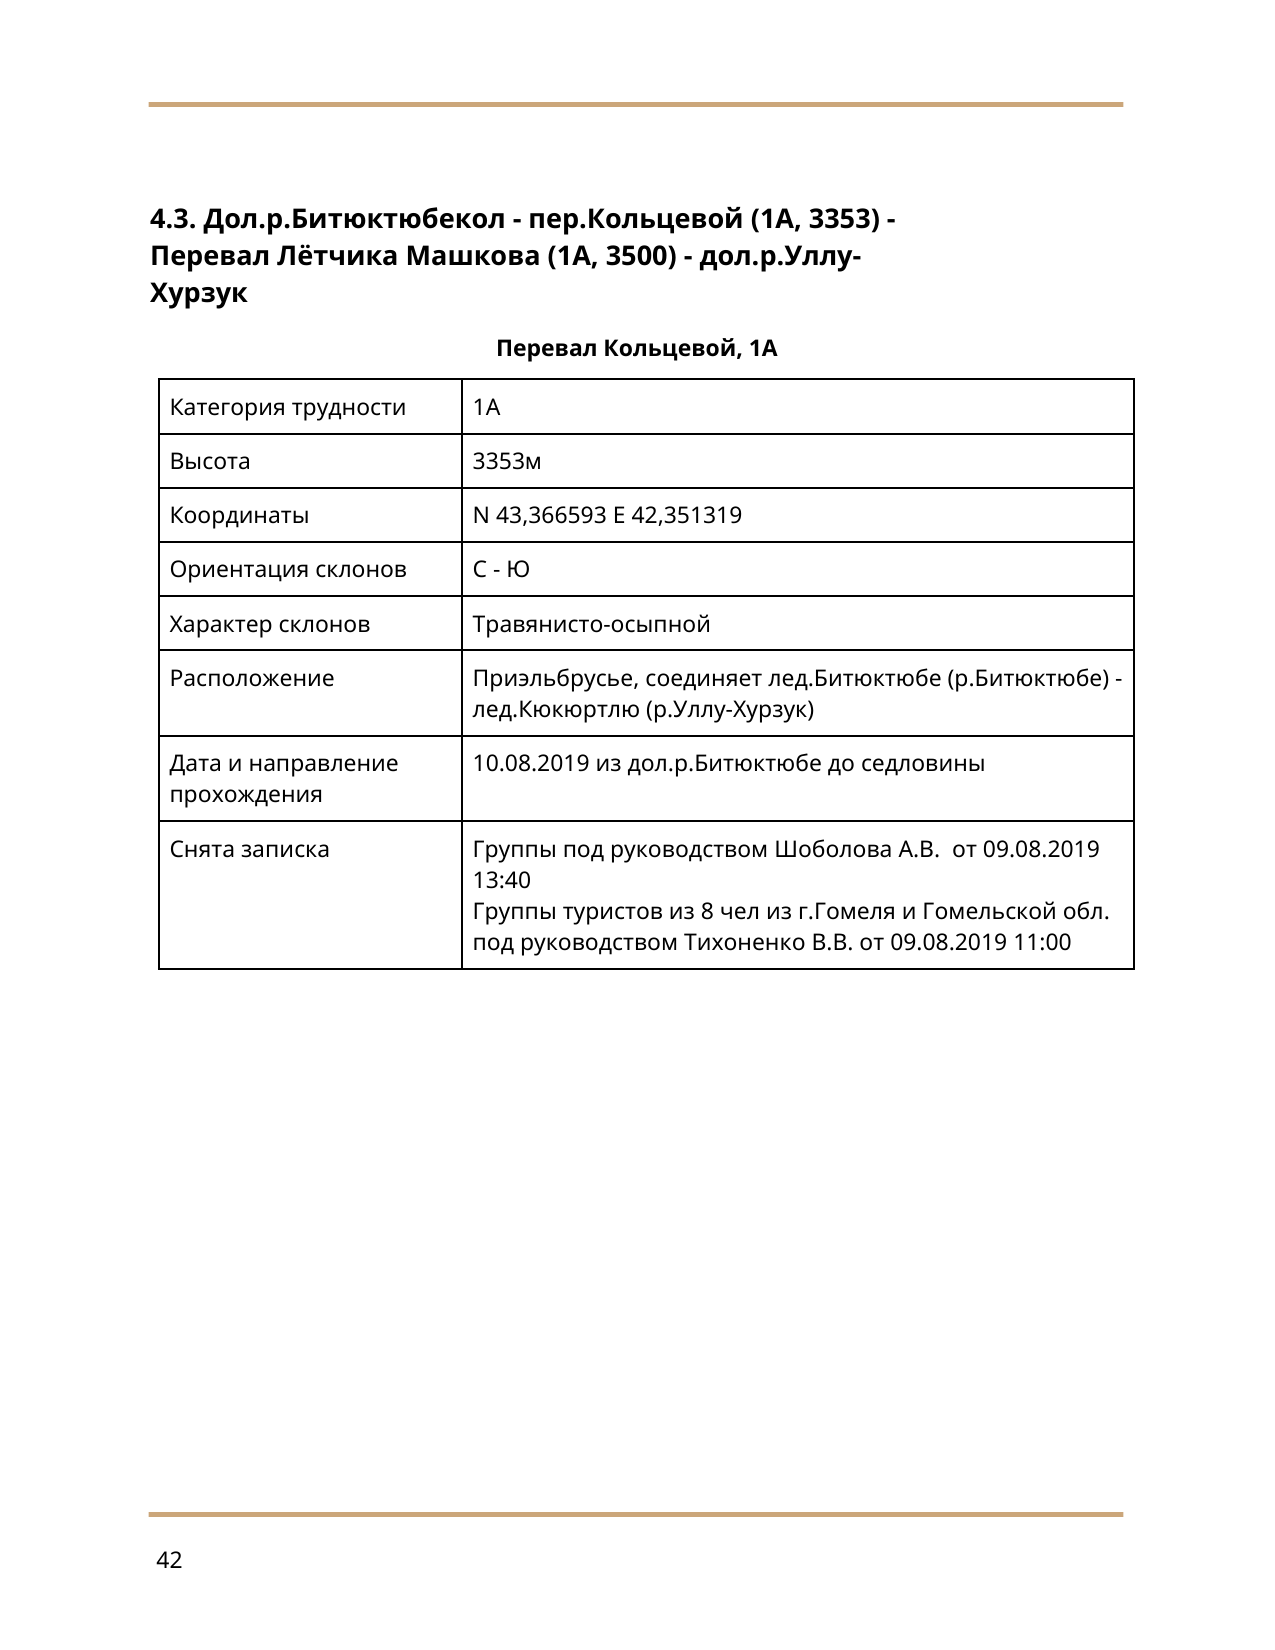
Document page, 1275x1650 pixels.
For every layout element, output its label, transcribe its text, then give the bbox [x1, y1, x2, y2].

table_cell Дата и направление прохождения [160, 737, 461, 820]
table_cell Расположение [160, 651, 461, 734]
table_cell Высота [160, 435, 461, 487]
table_cell Приэльбрусье, соединяет лед.Битюктюбе (р.Битюктюбе) - лед.Кюкюртлю (р.Уллу-Хурзук) [463, 651, 1133, 734]
table_cell 3353м [463, 435, 1133, 487]
table_cell Травянисто-осыпной [463, 597, 1133, 649]
table_header 1А [463, 380, 1133, 432]
table_cell Группы под руководством Шоболова А.В. от 09.08.2019 13:40 Группы туристов из 8 чел из г.Гомеля и Гомельской обл. под руководством Тихоненко В.В. от 09.08.2019 11:00 [463, 822, 1133, 968]
table_cell Ориентация склонов [160, 543, 461, 595]
table_header Категория трудности [160, 380, 461, 432]
table_cell N 43,366593 E 42,351319 [463, 489, 1133, 541]
table_cell С - Ю [463, 543, 1133, 595]
table_cell 10.08.2019 из дол.р.Битюктюбе до седловины [463, 737, 1133, 820]
table_cell Координаты [160, 489, 461, 541]
table_cell Характер склонов [160, 597, 461, 649]
table_cell Снята записка [160, 822, 461, 968]
picture [148, 102, 1124, 107]
text Перевал Кольцевой, 1А [148, 331, 1125, 363]
subtitle 4.3. Дол.р.Битюктюбекол - пер.Кольцевой (1А, 3353) - Перевал Лётчика Машкова (1А, 3500) - дол.р.Уллу-Хурзук [150, 200, 939, 311]
picture [148, 1512, 1124, 1517]
